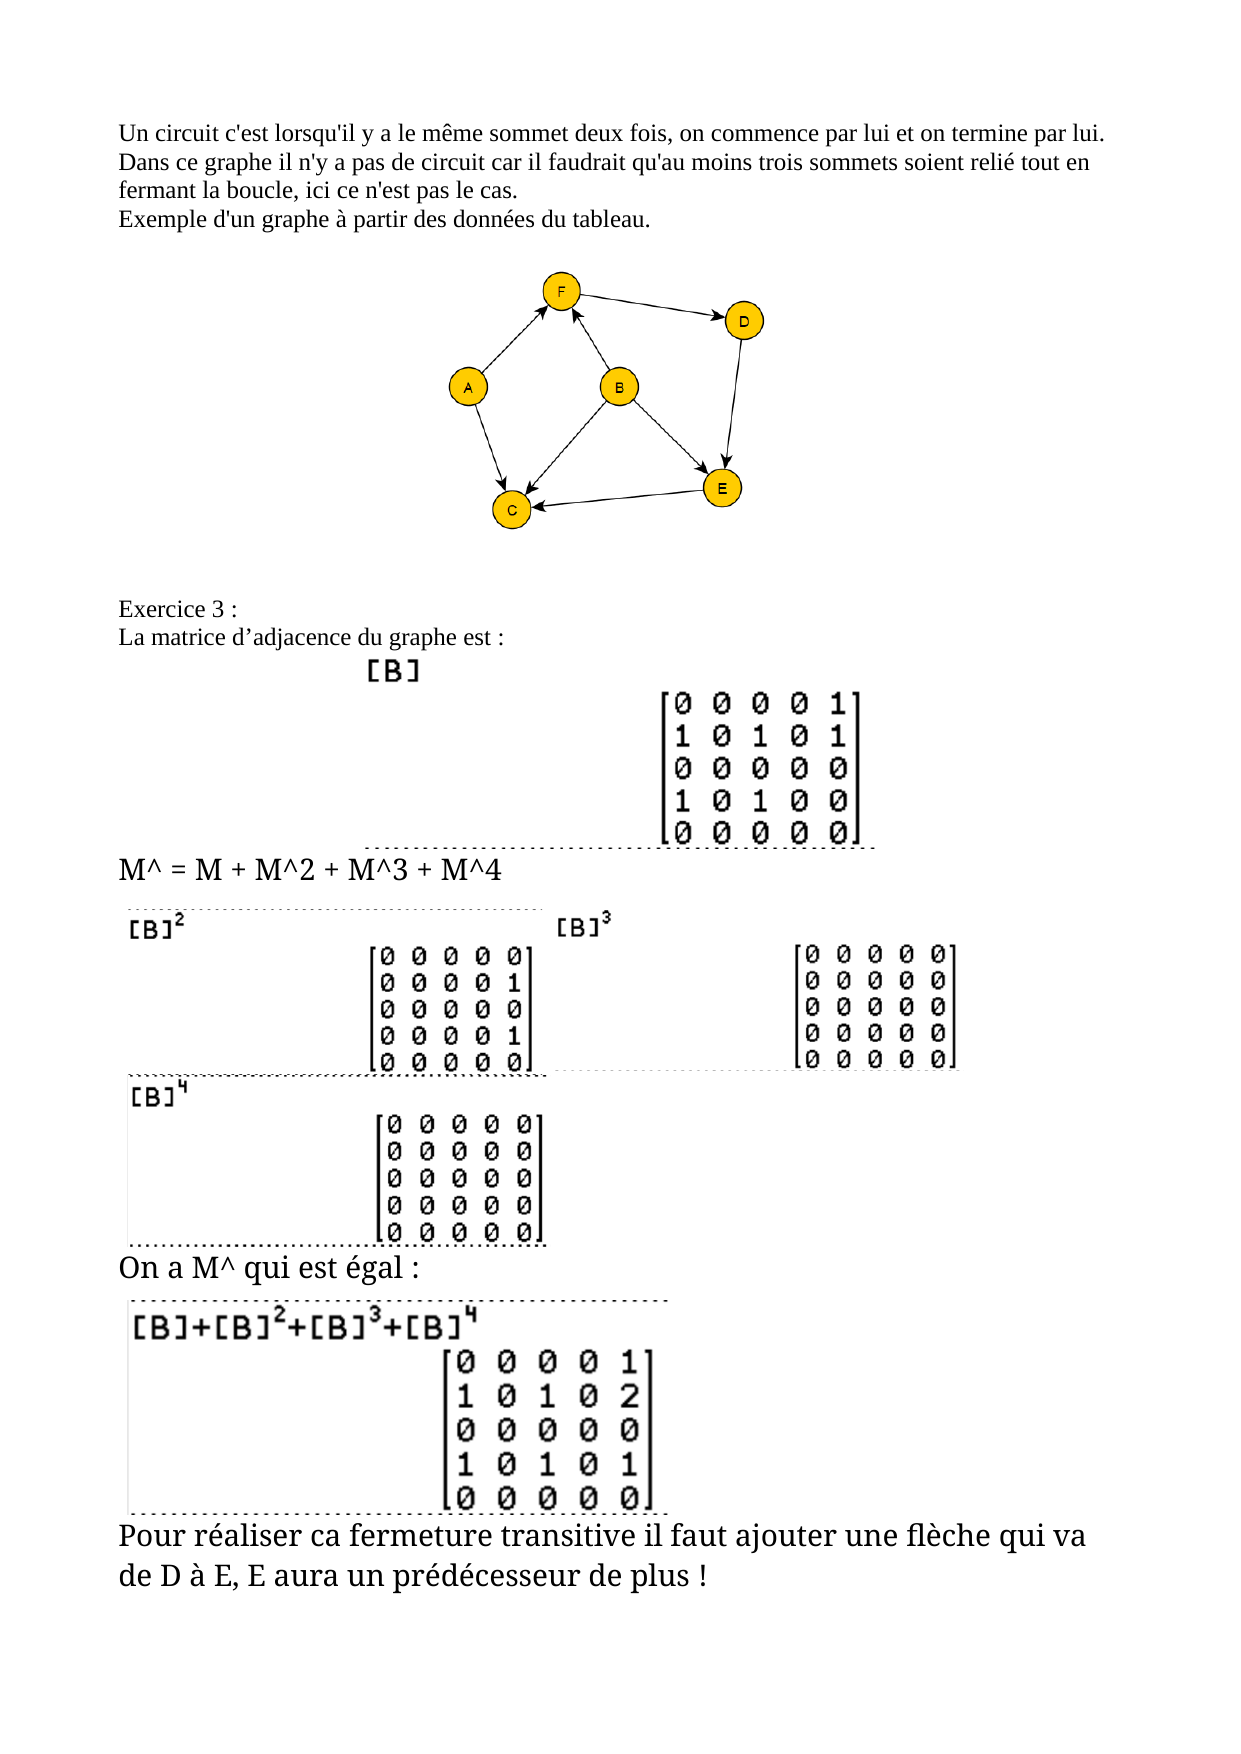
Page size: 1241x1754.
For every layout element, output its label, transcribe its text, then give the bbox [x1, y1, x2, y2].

picture [127, 909, 550, 1247]
picture [363, 651, 877, 849]
text Exemple d'un graphe à partir des données du tableau. [118, 204, 1122, 233]
text Exercice 3 : [118, 594, 1122, 622]
text M^ = M + M^2 + M^3 + M^4 [118, 651, 1122, 889]
text Un circuit c'est lorsqu'il y a le même sommet deux fois, on commence par lui et on termine par lui. [118, 118, 1122, 147]
picture [430, 233, 811, 565]
text On a M^ qui est égal : [118, 889, 1122, 1287]
text Pour réaliser ca fermeture transitive il faut ajouter une flèche qui va de D à E, E aura un prédécesseur de plus ! [118, 1287, 1122, 1595]
picture [127, 1300, 671, 1515]
text Dans ce graphe il n'y a pas de circuit car il faudrait qu'au moins trois sommets soient relié tout en fermant la boucle, ici ce n'est pas le cas. [118, 147, 1122, 204]
picture [555, 910, 964, 1071]
text La matrice d’adjacence du graphe est : [118, 622, 1122, 651]
